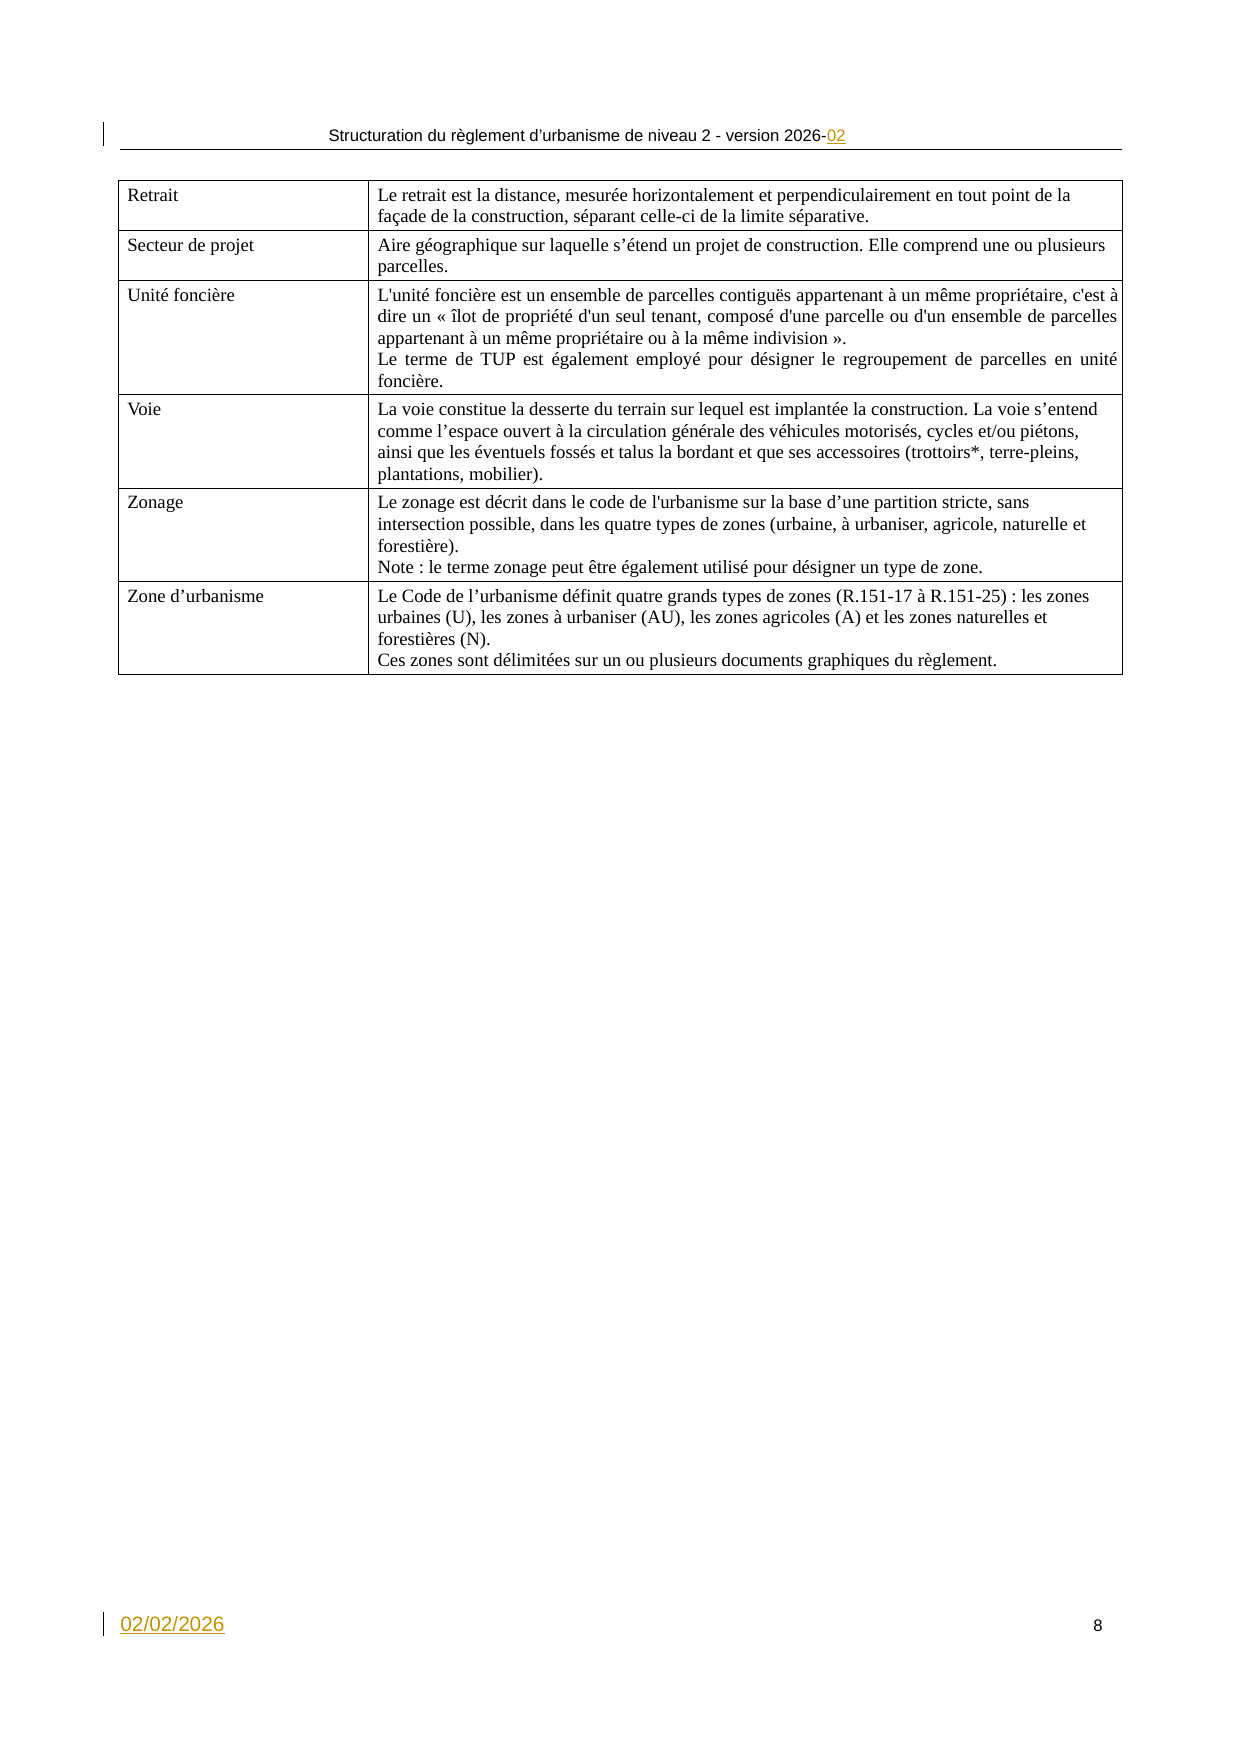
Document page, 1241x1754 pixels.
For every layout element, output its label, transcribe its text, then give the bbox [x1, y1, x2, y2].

table_cell La voie constitue la desserte du terrain sur lequel est implantée la construction. La voie s’entend comme l’espace ouvert à la circulation générale des véhicules motorisés, cycles et/ou piétons, ainsi que les éventuels fossés et talus la bordant et que ses accessoires (trottoirs*, terre-pleins, plantations, mobilier). [369, 395, 1122, 487]
table_cell Le retrait est la distance, mesurée horizontalement et perpendiculairement en tout point de la façade de la construction, séparant celle-ci de la limite séparative. [369, 181, 1122, 230]
table_cell Le Code de l’urbanisme définit quatre grands types de zones (R.151-17 à R.151-25) : les zones urbaines (U), les zones à urbaniser (AU), les zones agricoles (A) et les zones naturelles et forestières (N). Ces zones sont délimitées sur un ou plusieurs documents graphiques du règlement. [369, 582, 1122, 674]
table_cell Zonage [119, 489, 368, 581]
table_cell Secteur de projet [119, 231, 368, 280]
table_cell Zone d’urbanisme [119, 582, 368, 674]
table_cell L'unité foncière est un ensemble de parcelles contiguës appartenant à un même propriétaire, c'est à dire un « îlot de propriété d'un seul tenant, composé d'une parcelle ou d'un ensemble de parcelles appartenant à un même propriétaire ou à la même indivision ». Le terme de TUP est également employé pour désigner le regroupement de parcelles en unité foncière. [369, 281, 1122, 394]
table_cell Aire géographique sur laquelle s’étend un projet de construction. Elle comprend une ou plusieurs parcelles. [369, 231, 1122, 280]
table_cell Le zonage est décrit dans le code de l'urbanisme sur la base d’une partition stricte, sans intersection possible, dans les quatre types de zones (urbaine, à urbaniser, agricole, naturelle et forestière). Note : le terme zonage peut être également utilisé pour désigner un type de zone. [369, 489, 1122, 581]
table_cell Retrait [119, 181, 368, 230]
table_cell Voie [119, 395, 368, 487]
table_cell Unité foncière [119, 281, 368, 394]
